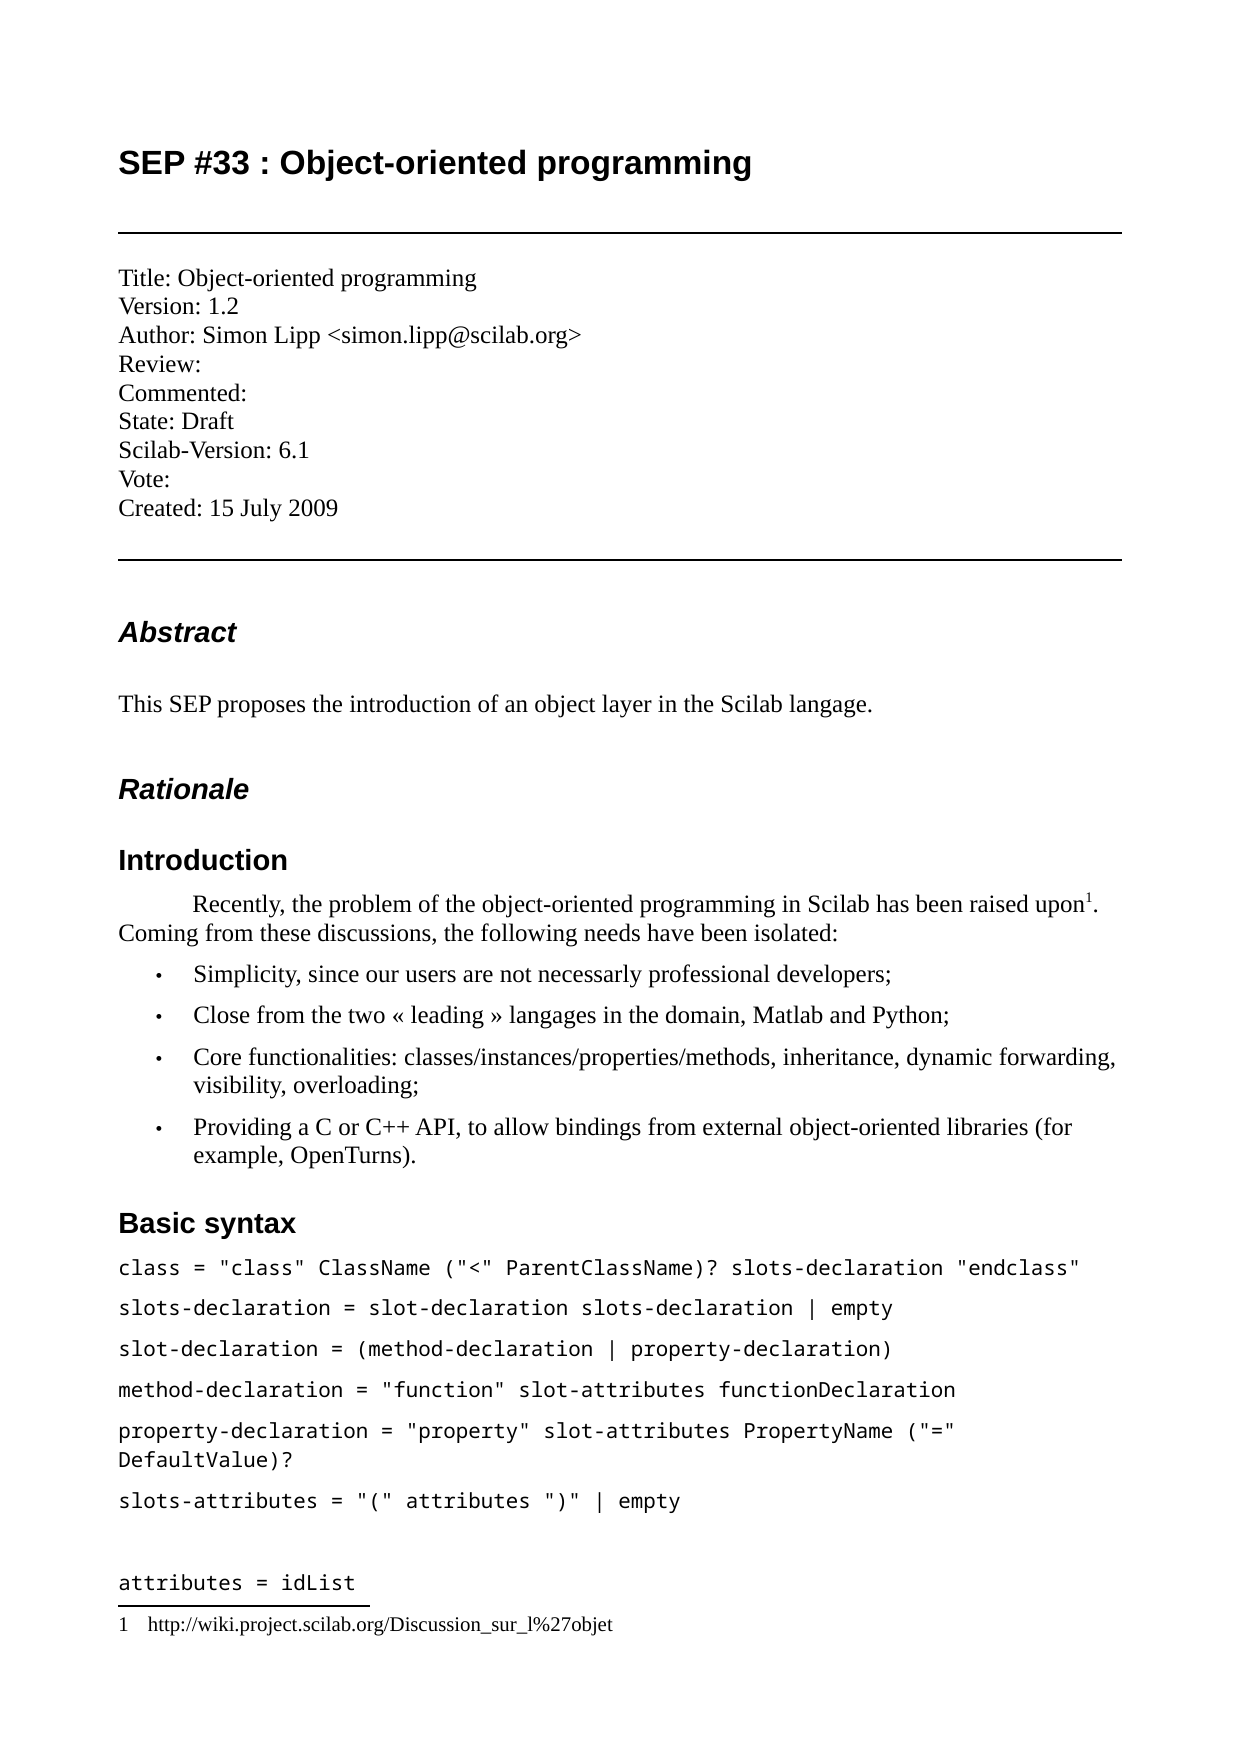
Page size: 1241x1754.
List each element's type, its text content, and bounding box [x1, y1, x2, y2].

subtitle Abstract [118, 615, 1122, 648]
list Simplicity, since our users are not necessarly professional developers; [156, 959, 1122, 988]
text State: Draft [118, 406, 1122, 435]
text Title: Object-oriented programming [118, 263, 1122, 291]
text Vote: [118, 464, 1122, 493]
text Review: [118, 349, 1122, 378]
list Close from the two « leading » langages in the domain, Matlab and Python; [156, 1000, 1122, 1029]
list Core functionalities: classes/instances/properties/methods, inheritance, dynamic forwarding, visibility, overloading; [156, 1042, 1122, 1099]
subtitle SEP #33 : Object-oriented programming [118, 143, 1122, 182]
text class = "class" ClassName ("<" ParentClassName)? slots-declaration "endclass" [118, 1253, 1122, 1281]
subtitle Basic syntax [118, 1207, 1122, 1240]
list Providing a C or C++ API, to allow bindings from external object-oriented libraries (for example, OpenTurns). [156, 1112, 1122, 1169]
text Recently, the problem of the object-oriented programming in Scilab has been raised upon. Coming from these discussions, the following needs have been isolated: [118, 889, 1122, 947]
text method-declaration = "function" slot-attributes functionDeclaration [118, 1375, 1122, 1404]
text Author: Simon Lipp <simon.lipp@scilab.org> [118, 320, 1122, 349]
subtitle Introduction [118, 843, 1122, 877]
text Created: 15 July 2009 [118, 493, 1122, 521]
text This SEP proposes the introduction of an object layer in the Scilab langage. [118, 689, 1122, 718]
text Scilab-Version: 6.1 [118, 435, 1122, 464]
text attributes = idList [118, 1568, 1122, 1596]
text http://wiki.project.scilab.org/Discussion_sur_l%27objet [118, 1612, 1122, 1636]
text slots-attributes = "(" attributes ")" | empty [118, 1486, 1122, 1514]
text slots-declaration = slot-declaration slots-declaration | empty [118, 1293, 1122, 1322]
text Version: 1.2 [118, 291, 1122, 320]
text property-declaration = "property" slot-attributes PropertyName ("=" DefaultValue)? [118, 1416, 1122, 1473]
text slot-declaration = (method-declaration | property-declaration) [118, 1334, 1122, 1363]
subtitle Rationale [118, 772, 1122, 806]
text Commented: [118, 378, 1122, 406]
